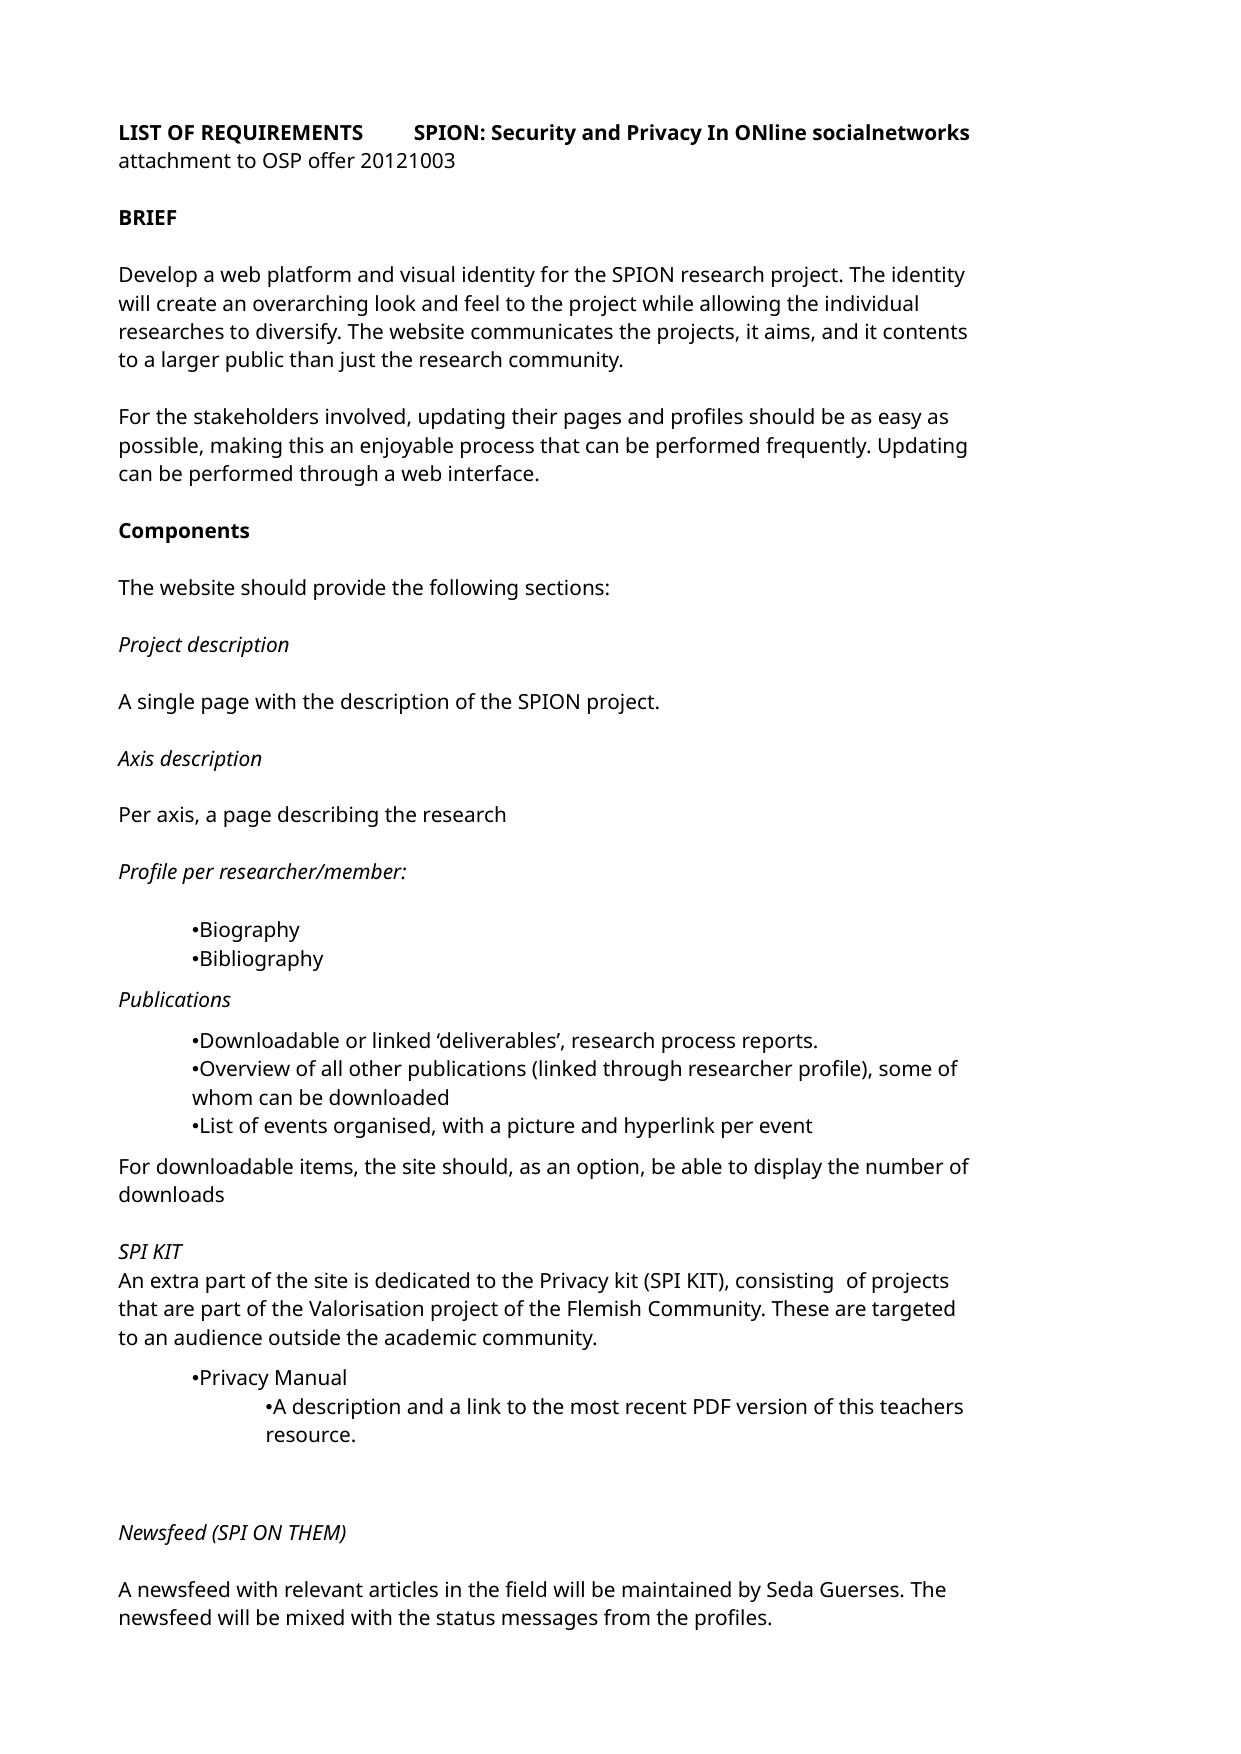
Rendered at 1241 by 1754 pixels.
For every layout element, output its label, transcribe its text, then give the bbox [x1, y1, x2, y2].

list Biography [118, 915, 977, 944]
list List of events organised, with a picture and hyperlink per event [118, 1111, 977, 1139]
list Privacy Manual [118, 1363, 977, 1392]
list Bibliography [118, 944, 977, 972]
text For downloadable items, the site should, as an option, be able to display the number of downloads SPI KIT An extra part of the site is dedicated to the Privacy kit (SPI KIT), consisting of projects that are part of the Valorisation project of the Flemish Community. These are targeted to an audience outside the academic community. [118, 1152, 977, 1351]
list Downloadable or linked ‘deliverables’, research process reports. [118, 1026, 977, 1054]
text LIST OF REQUIREMENTS SPION: Security and Privacy In ONline socialnetworks attachment to OSP offer 20121003 BRIEF Develop a web platform and visual identity for the SPION research project. The identity will create an overarching look and feel to the project while allowing the individual researches to diversify. The website communicates the projects, it aims, and it contents to a larger public than just the research community. For the stakeholders involved, updating their pages and profiles should be as easy as possible, making this an enjoyable process that can be performed frequently. Updating can be performed through a web interface. Components The website should provide the following sections: Project description A single page with the description of the SPION project. Axis description Per axis, a page describing the research Profile per researcher/member: [118, 118, 977, 886]
list Overview of all other publications (linked through researcher profile), some of whom can be downloaded [118, 1054, 977, 1111]
text Publications [118, 985, 977, 1013]
list A description and a link to the most recent PDF version of this teachers resource. [118, 1392, 977, 1506]
text Newsfeed (SPI ON THEM) A newsfeed with relevant articles in the field will be maintained by Seda Guerses. The newsfeed will be mixed with the status messages from the profiles. [118, 1518, 977, 1632]
